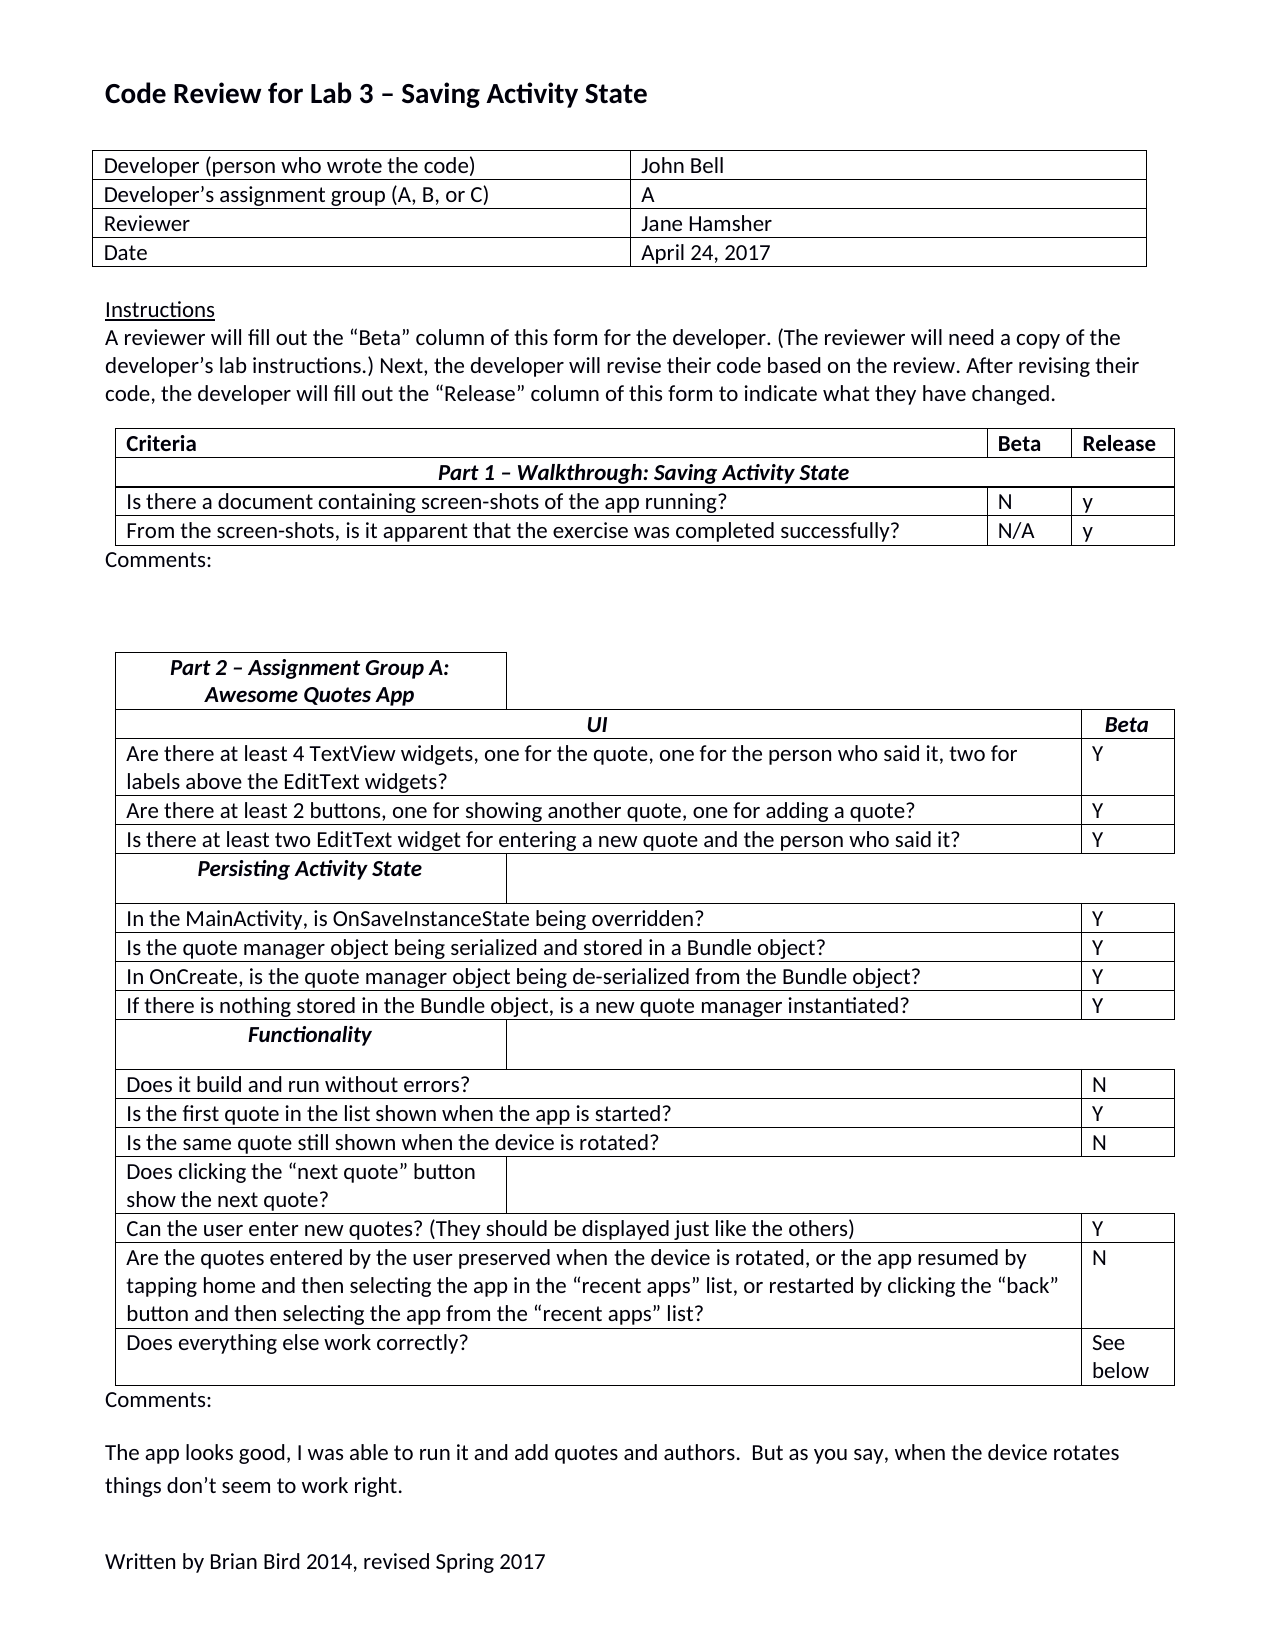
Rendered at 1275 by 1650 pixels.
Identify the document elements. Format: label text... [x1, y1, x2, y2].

table_header Criteria [116, 429, 987, 457]
table_cell Y [1082, 796, 1174, 824]
text Comments: [105, 1386, 1170, 1413]
table_cell Is the first quote in the list shown when the app is started? [116, 1099, 1081, 1127]
table_cell A [631, 180, 1146, 208]
table_cell Y [1082, 739, 1174, 795]
text Comments: [105, 546, 1170, 573]
table_cell See below [1082, 1329, 1174, 1384]
table_cell y [1072, 516, 1174, 544]
table_cell N [988, 488, 1071, 515]
table_header Release [1072, 429, 1174, 457]
table_cell Are there at least 2 buttons, one for showing another quote, one for adding a quote? [116, 796, 1081, 824]
table_cell y [1072, 488, 1174, 515]
table_cell Developer’s assignment group (A, B, or C) [93, 180, 630, 208]
table_cell Y [1082, 962, 1174, 990]
table_cell Y [1082, 825, 1174, 853]
table_cell UI [116, 710, 1081, 738]
table_cell If there is nothing stored in the Bundle object, is a new quote manager instantiated? [116, 991, 1081, 1019]
table_header Part 2 – Assignment Group A: Awesome Quotes App [116, 653, 506, 709]
text Instructions A reviewer will fill out the “Beta” column of this form for the developer. (The reviewer will need a copy of the developer’s lab instructions.) Next, the developer will revise their code based on the review. After revising their code, the developer will fill out the “Release” column of this form to indicate what they have changed. [105, 267, 1170, 407]
table_cell Can the user enter new quotes? (They should be displayed just like the others) [116, 1214, 1081, 1242]
table_cell Is there a document containing screen-shots of the app running? [116, 488, 987, 515]
table_cell Date [93, 238, 630, 266]
table_cell Is there at least two EditText widget for entering a new quote and the person who said it? [116, 825, 1081, 853]
table_header Beta [988, 429, 1071, 457]
table_cell Does clicking the “next quote” button show the next quote? [116, 1157, 506, 1213]
table_cell N [1082, 1128, 1174, 1156]
table_cell N [1082, 1243, 1174, 1327]
table_cell In OnCreate, is the quote manager object being de-serialized from the Bundle object? [116, 962, 1081, 990]
table_cell Is the quote manager object being serialized and stored in a Bundle object? [116, 933, 1081, 961]
table_cell April 24, 2017 [631, 238, 1146, 266]
table_cell Beta [1082, 710, 1174, 738]
table_cell Are the quotes entered by the user preserved when the device is rotated, or the app resumed by tapping home and then selecting the app in the “recent apps” list, or restarted by clicking the “back” button and then selecting the app from the “recent apps” list? [116, 1243, 1081, 1327]
table_cell Reviewer [93, 209, 630, 237]
table_cell Part 1 – Walkthrough: Saving Activity State [116, 458, 1174, 486]
text The app looks good, I was able to run it and add quotes and authors. But as you say, when the device rotates things don’t seem to work right. [105, 1438, 1170, 1499]
table_cell From the screen-shots, is it apparent that the exercise was completed successfully? [116, 516, 987, 544]
table_cell Y [1082, 1099, 1174, 1127]
table_cell Persisting Activity State [116, 854, 506, 903]
table_cell Is the same quote still shown when the device is rotated? [116, 1128, 1081, 1156]
table_cell Y [1082, 933, 1174, 961]
table_cell Does it build and run without errors? [116, 1070, 1081, 1098]
table_cell N/A [988, 516, 1071, 544]
table_cell Jane Hamsher [631, 209, 1146, 237]
table_cell In the MainActivity, is OnSaveInstanceState being overridden? [116, 904, 1081, 932]
table_cell Y [1082, 904, 1174, 932]
table_cell Are there at least 4 TextView widgets, one for the quote, one for the person who said it, two for labels above the EditText widgets? [116, 739, 1081, 795]
table_header Developer (person who wrote the code) [93, 151, 630, 179]
table_header John Bell [631, 151, 1146, 179]
table_cell Does everything else work correctly? [116, 1329, 1081, 1384]
table_cell Y [1082, 991, 1174, 1019]
table_cell Functionality [116, 1020, 506, 1069]
table_cell N [1082, 1070, 1174, 1098]
table_cell Y [1082, 1214, 1174, 1242]
